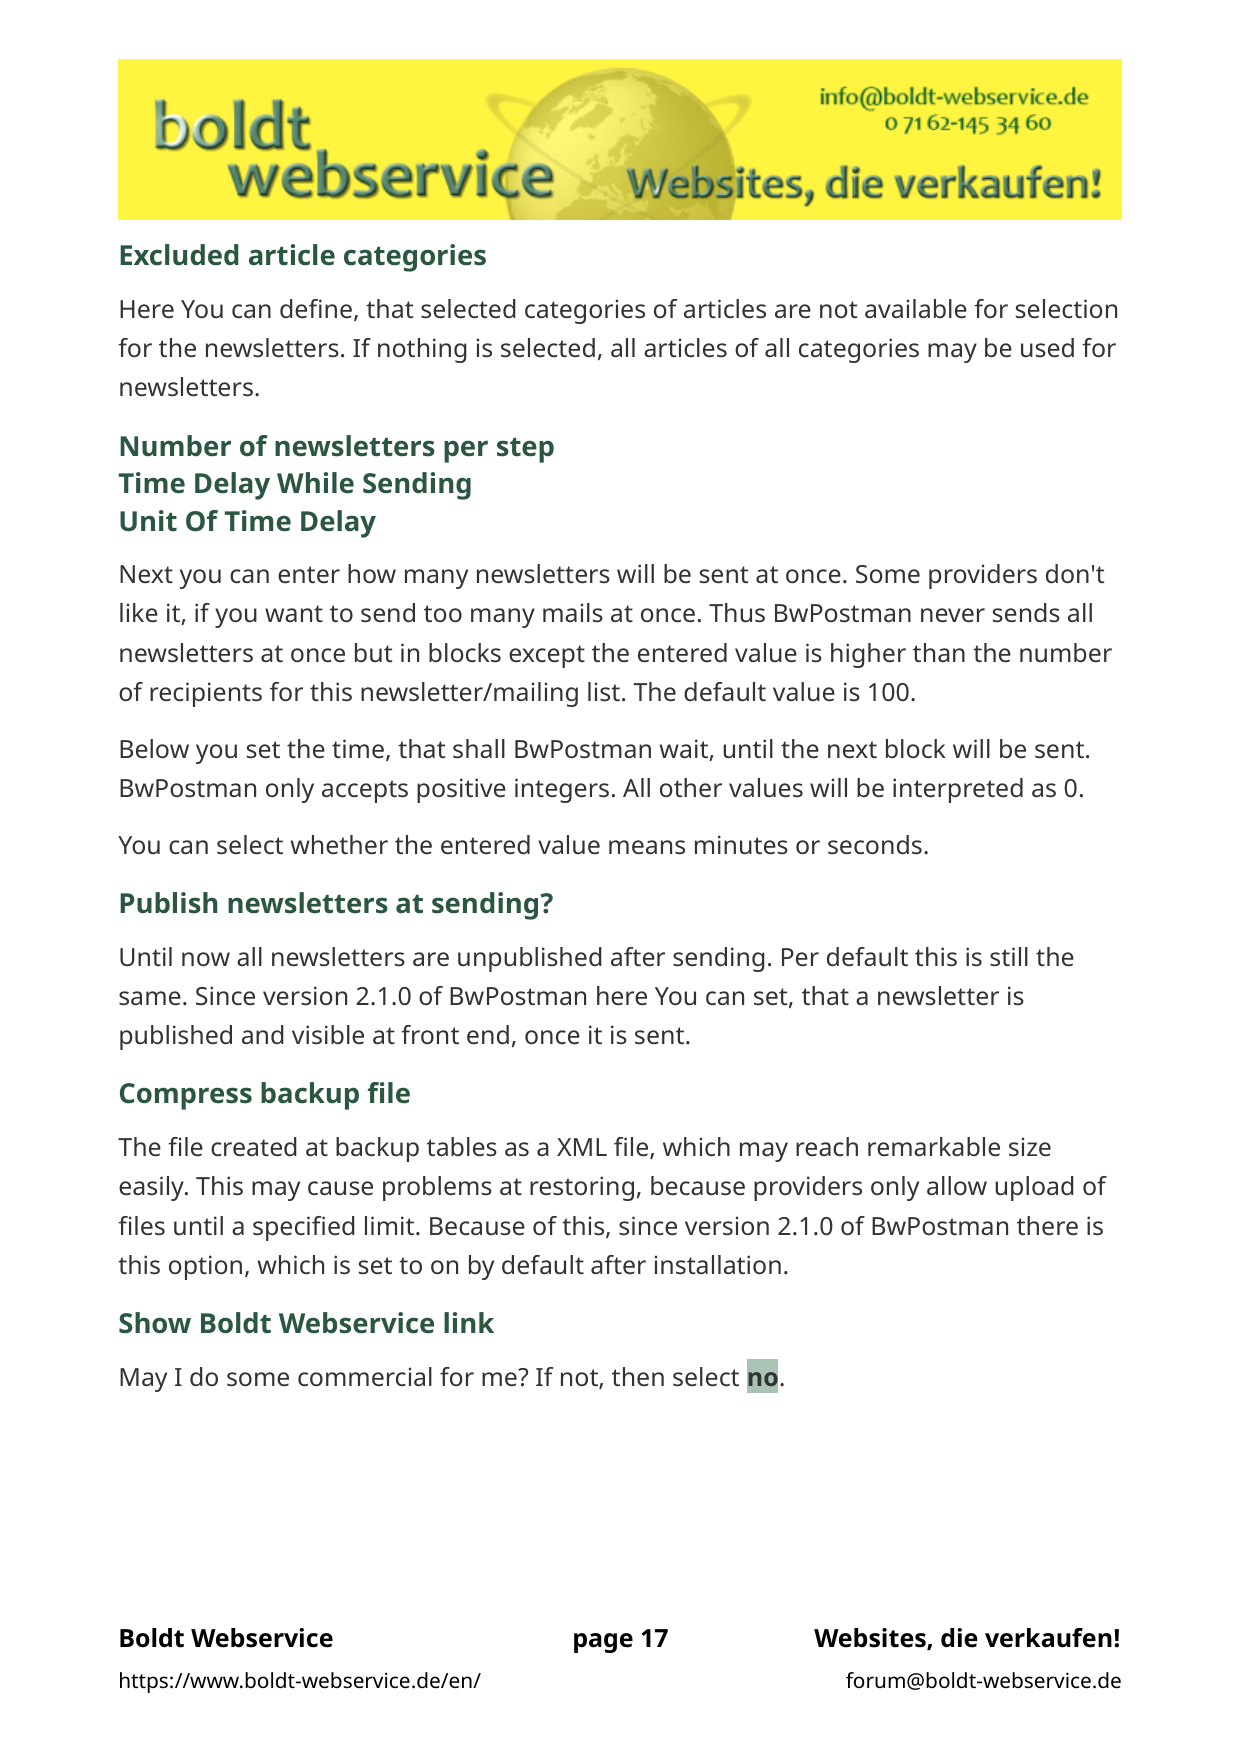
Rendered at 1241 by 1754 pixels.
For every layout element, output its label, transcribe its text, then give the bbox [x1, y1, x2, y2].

picture [118, 59, 1123, 220]
subtitle Compress backup file [118, 1074, 1122, 1112]
text Until now all newsletters are unpublished after sending. Per default this is still the same. Since version 2.1.0 of BwPostman here You can set, that a newsletter is published and visible at front end, once it is sent. [118, 939, 1122, 1052]
text The file created at backup tables as a XML file, which may reach remarkable size easily. This may cause problems at restoring, because providers only allow upload of files until a specified limit. Because of this, since version 2.1.0 of BwPostman there is this option, which is set to on by default after installation. [118, 1130, 1122, 1281]
text Below you set the time, that shall BwPostman wait, until the next block will be sent. BwPostman only accepts positive integers. All other values will be interpreted as 0. [118, 731, 1122, 804]
text May I do some commercial for me? If not, then select no. [778, 1359, 1122, 1393]
subtitle Number of newsletters per step Time Delay While Sending Unit Of Time Delay [118, 427, 1122, 539]
subtitle Show Boldt Webservice link [118, 1304, 1122, 1342]
text Here You can define, that selected categories of articles are not available for selection for the newsletters. If nothing is selected, all articles of all categories may be used for newsletters. [118, 291, 1122, 404]
text You can select whether the entered value means minutes or seconds. [118, 827, 1122, 861]
text May I do some commercial for me? If not, then select no. [118, 1359, 747, 1393]
subtitle Publish newsletters at sending? [118, 884, 1122, 922]
subtitle Excluded article categories [118, 236, 1122, 274]
text Next you can enter how many newsletters will be sent at once. Some providers don't like it, if you want to send too many mails at once. Thus BwPostman never sends all newsletters at once but in blocks except the entered value is higher than the number of recipients for this newsletter/mailing list. The default value is 100. [118, 557, 1122, 708]
